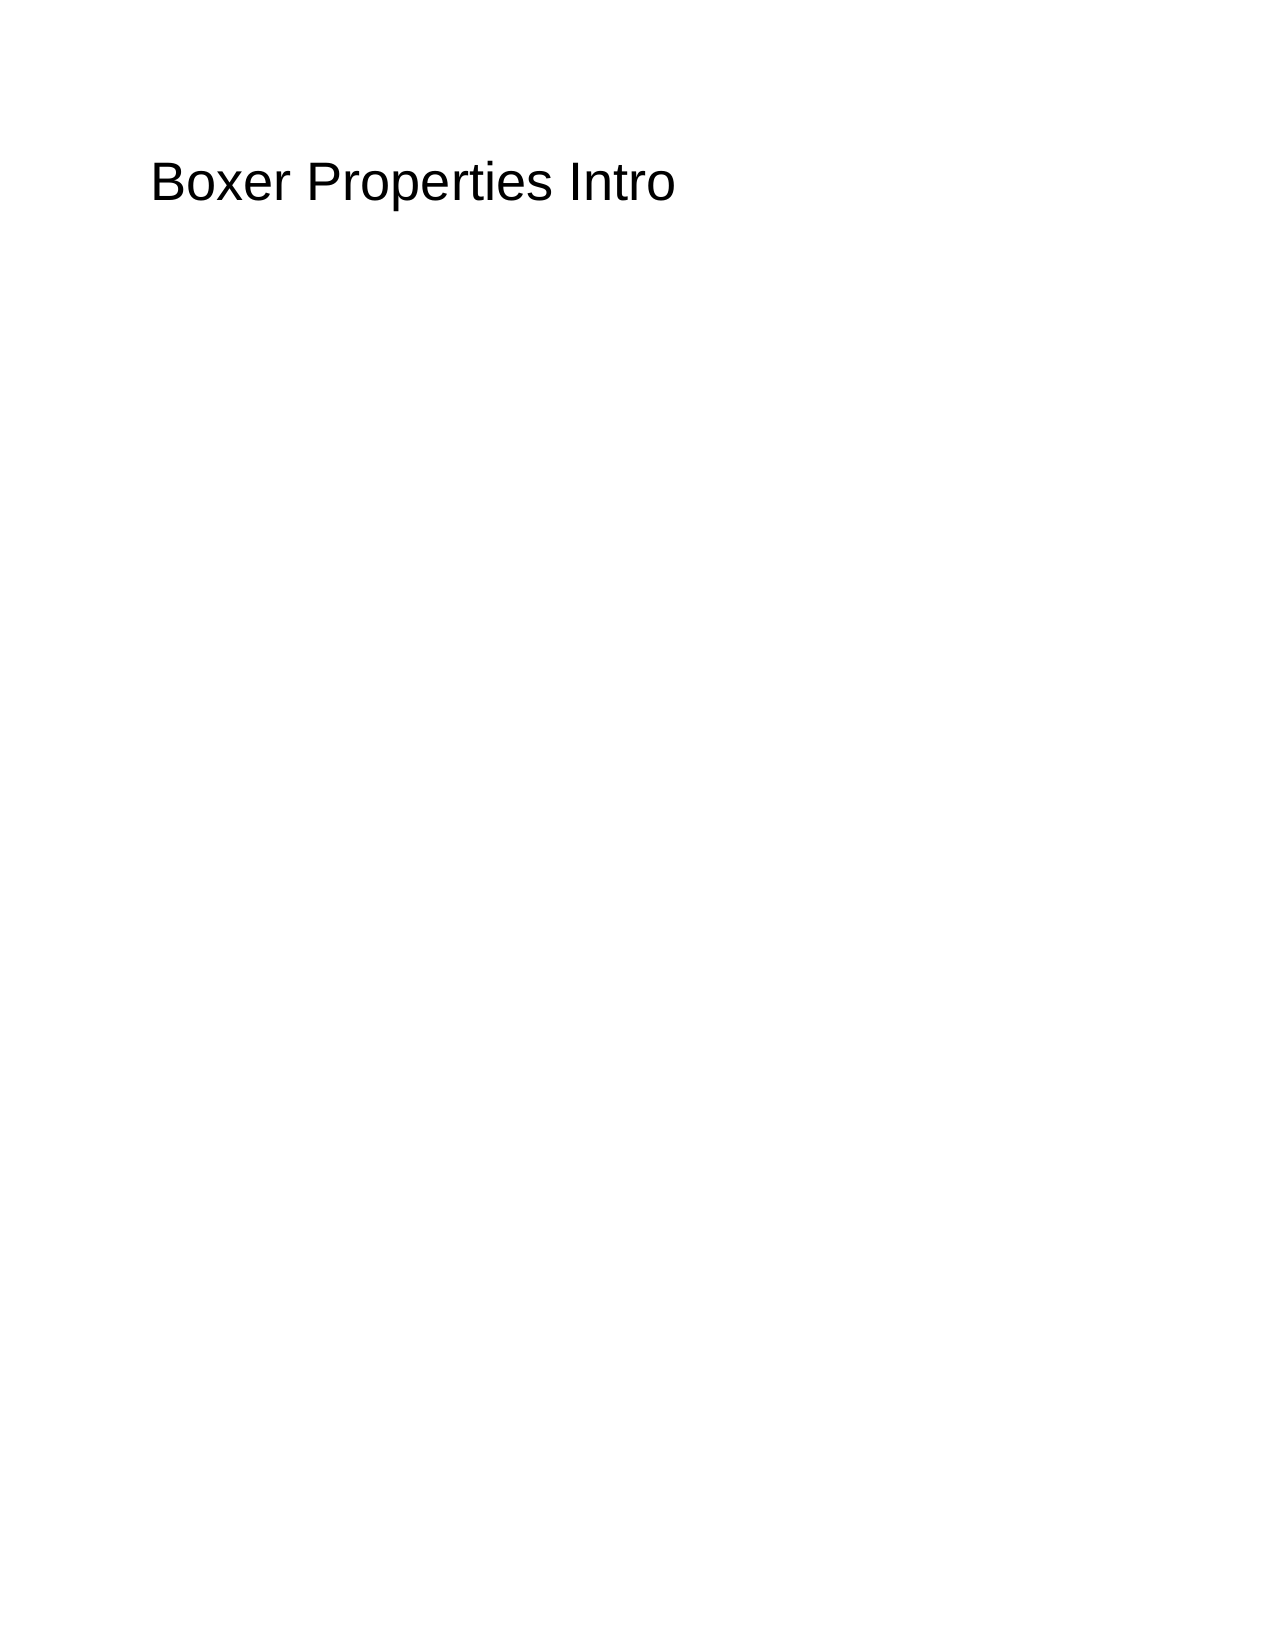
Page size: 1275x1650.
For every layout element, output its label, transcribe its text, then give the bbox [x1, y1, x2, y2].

title Boxer Properties Intro [150, 150, 1125, 212]
